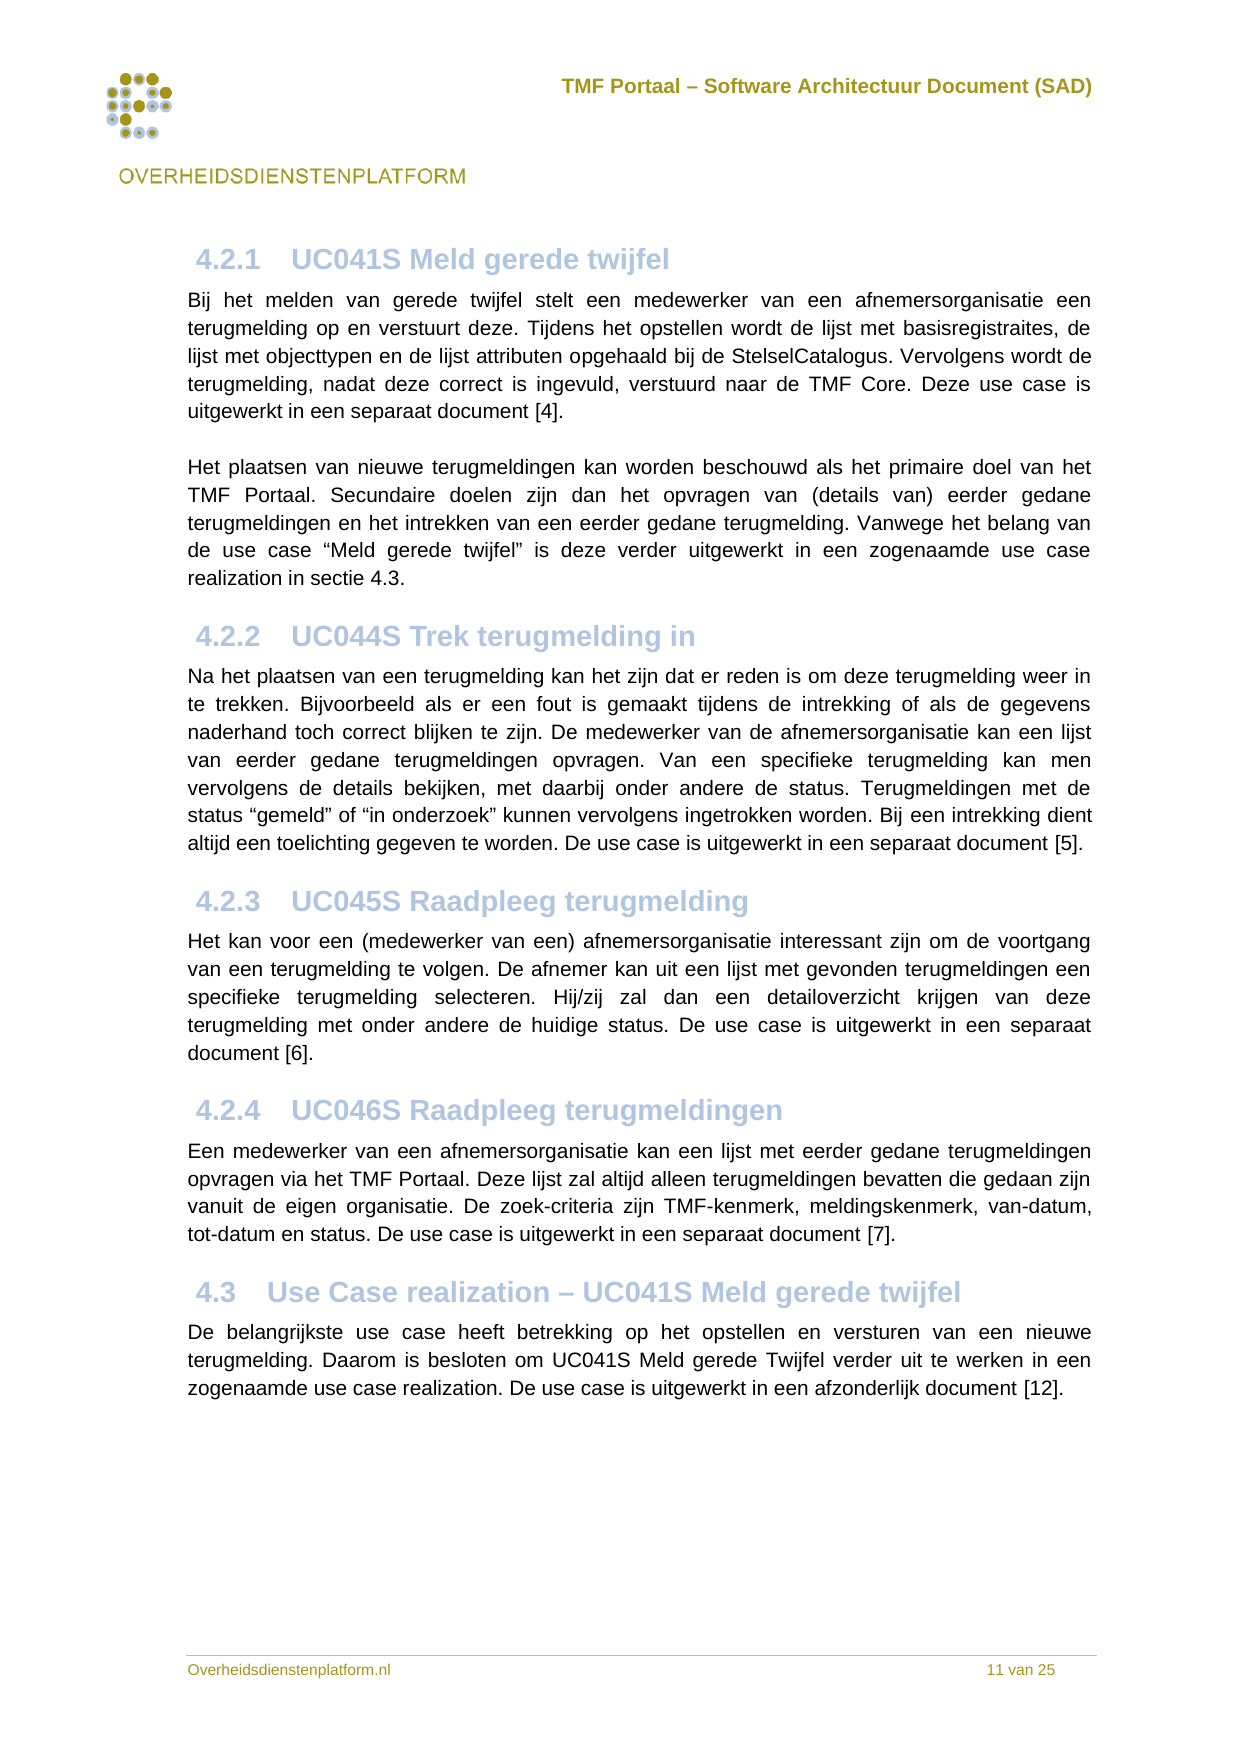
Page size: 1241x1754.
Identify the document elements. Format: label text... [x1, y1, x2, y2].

subtitle UC044S Trek terugmelding in [187, 619, 1092, 652]
subtitle UC041S Meld gerede twijfel [187, 243, 1092, 276]
subtitle UC046S Raadpleeg terugmeldingen [187, 1094, 1092, 1127]
text De belangrijkste use case heeft betrekking op het opstellen en versturen van een nieuwe terugmelding. Daarom is besloten om UC041S Meld gerede Twijfel verder uit te werken in een zogenaamde use case realization. De use case is uitgewerkt in een afzonderlijk document [12]. [187, 1321, 1092, 1400]
text Na het plaatsen van een terugmelding kan het zijn dat er reden is om deze terugmelding weer in te trekken. Bijvoorbeeld als er een fout is gemaakt tijdens de intrekking of als de gegevens naderhand toch correct blijken te zijn. De medewerker van de afnemersorganisatie kan een lijst van eerder gedane terugmeldingen opvragen. Van een specifieke terugmelding kan men vervolgens de details bekijken, met daarbij onder andere de status. Terugmeldingen met de status “gemeld” of “in onderzoek” kunnen vervolgens ingetrokken worden. Bij een intrekking dient altijd een toelichting gegeven te worden. De use case is uitgewerkt in een separaat document [5]. [187, 665, 1092, 855]
text Het kan voor een (medewerker van een) afnemersorganisatie interessant zijn om de voortgang van een terugmelding te volgen. De afnemer kan uit een lijst met gevonden terugmeldingen een specifieke terugmelding selecteren. Hij/zij zal dan een detailoverzicht krijgen van deze terugmelding met onder andere de huidige status. De use case is uitgewerkt in een separaat document [6]. [187, 930, 1092, 1064]
text Het plaatsen van nieuwe terugmeldingen kan worden beschouwd als het primaire doel van het TMF Portaal. Secundaire doelen zijn dan het opvragen van (details van) eerder gedane terugmeldingen en het intrekken van een eerder gedane terugmelding. Vanwege het belang van de use case “Meld gerede twijfel” is deze verder uitgewerkt in een zogenaamde use case realization in sectie 4.3. [187, 456, 1092, 590]
text Een medewerker van een afnemersorganisatie kan een lijst met eerder gedane terugmeldingen opvragen via het TMF Portaal. Deze lijst zal altijd alleen terugmeldingen bevatten die gedaan zijn vanuit de eigen organisatie. De zoek-criteria zijn TMF-kenmerk, meldingskenmerk, van-datum, tot-datum en status. De use case is uitgewerkt in een separaat document [7]. [187, 1139, 1092, 1246]
subtitle Use Case realization – UC041S Meld gerede twijfel [187, 1276, 1092, 1308]
picture [106, 73, 470, 188]
subtitle UC045S Raadpleeg terugmelding [187, 884, 1092, 917]
text Bij het melden van gerede twijfel stelt een medewerker van een afnemersorganisatie een terugmelding op en verstuurt deze. Tijdens het opstellen wordt de lijst met basisregistraites, de lijst met objecttypen en de lijst attributen opgehaald bij de StelselCatalogus. Vervolgens wordt de terugmelding, nadat deze correct is ingevuld, verstuurd naar de TMF Core. Deze use case is uitgewerkt in een separaat document [4]. [187, 289, 1092, 423]
